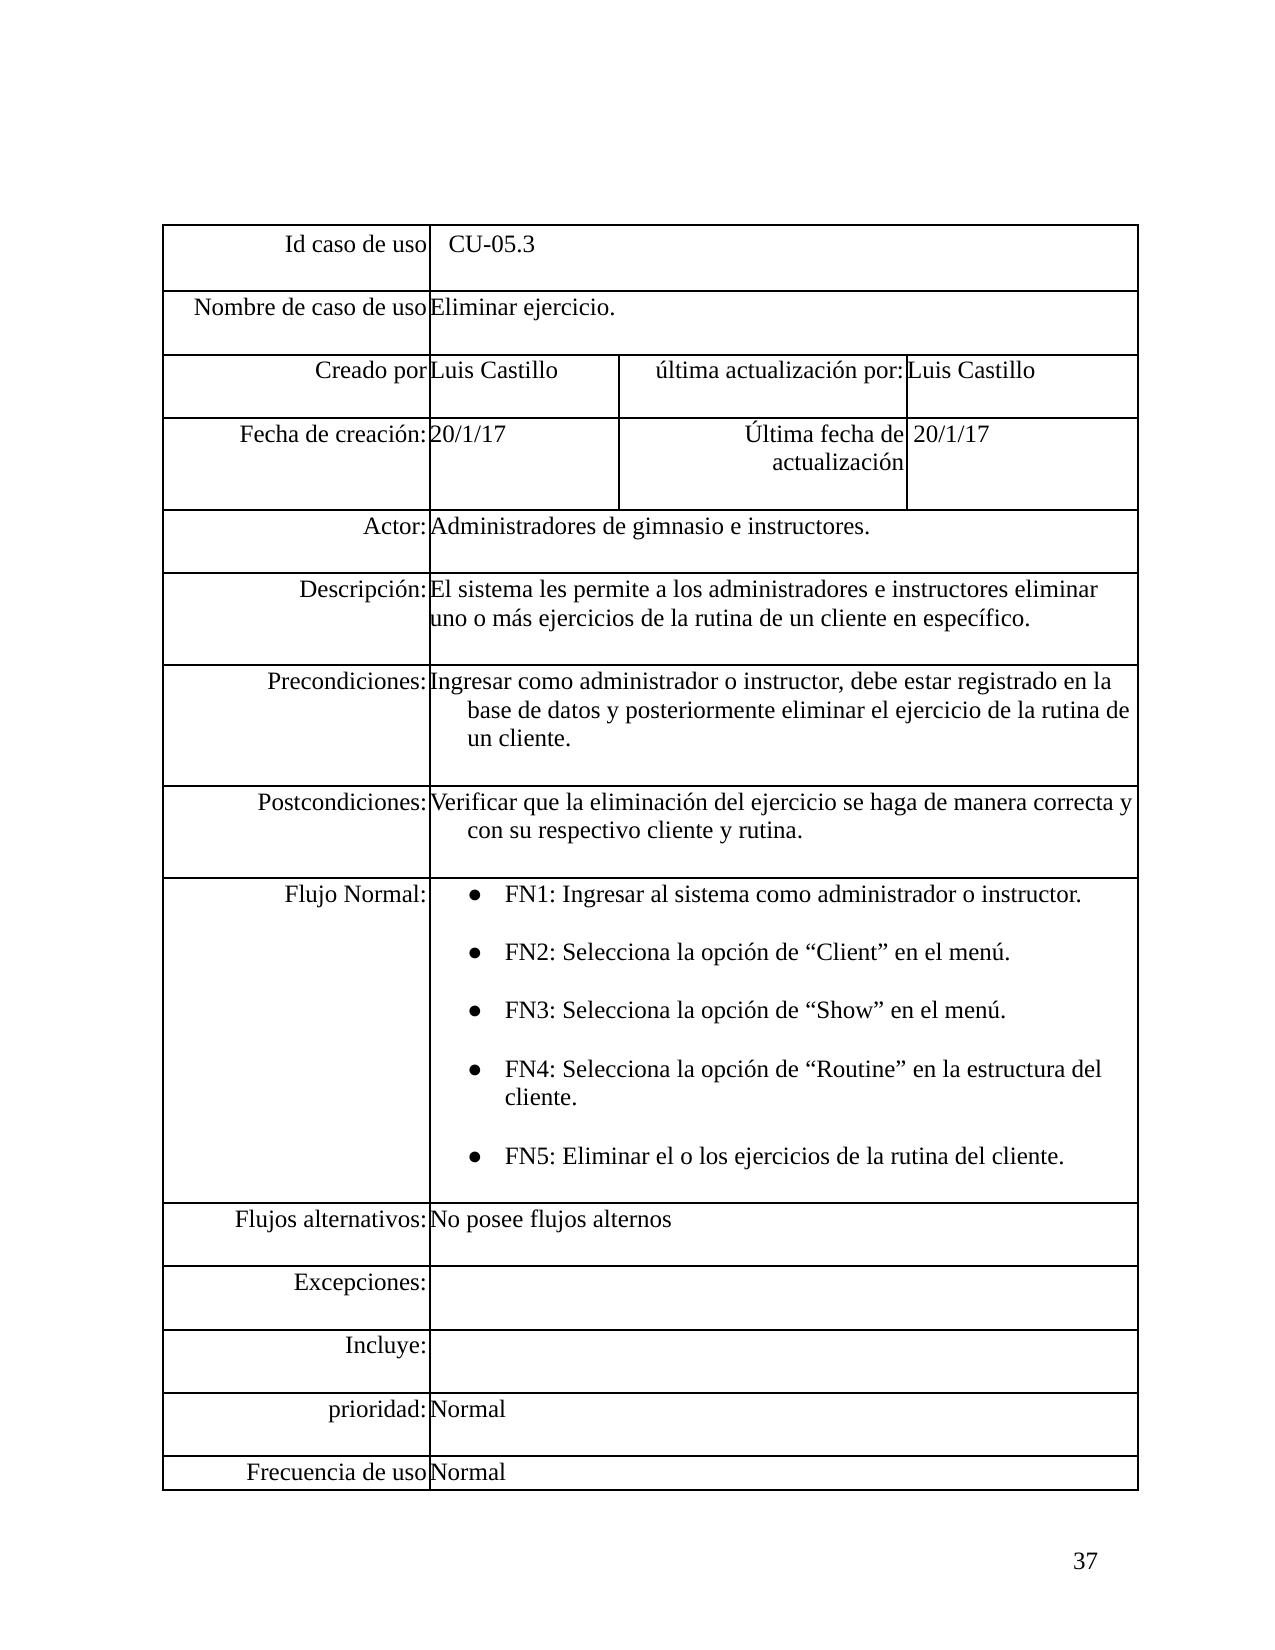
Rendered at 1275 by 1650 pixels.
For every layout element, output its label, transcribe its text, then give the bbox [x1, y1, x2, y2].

table_cell No posee flujos alternos [431, 1204, 1137, 1265]
table_cell Excepciones: [164, 1267, 429, 1328]
table_cell Eliminar ejercicio. [431, 292, 1137, 353]
table_cell Verificar que la eliminación del ejercicio se haga de manera correcta y con su respectivo cliente y rutina. [431, 787, 1137, 877]
table_cell [431, 1267, 1137, 1328]
table_cell Actor: [164, 511, 429, 572]
table_header CU-05.3 [431, 226, 1137, 290]
table_cell Postcondiciones: [164, 787, 429, 877]
table_cell Normal [431, 1457, 1137, 1489]
table_cell prioridad: [164, 1394, 429, 1455]
table_cell 20/1/17 [431, 419, 618, 509]
table_cell Flujo Normal: [164, 879, 429, 1202]
table_cell Precondiciones: [164, 666, 429, 784]
table_cell Nombre de caso de uso [164, 292, 429, 353]
table_cell Frecuencia de uso [164, 1457, 429, 1489]
table_cell Fecha de creación: [164, 419, 429, 509]
table_cell FN1: Ingresar al sistema como administrador o instructor. FN2: Selecciona la opción de “Client” en el menú. FN3: Selecciona la opción de “Show” en el menú. FN4: Selecciona la opción de “Routine” en la estructura del cliente. FN5: Eliminar el o los ejercicios de la rutina del cliente. [431, 879, 1137, 1202]
table_cell El sistema les permite a los administradores e instructores eliminar uno o más ejercicios de la rutina de un cliente en específico. [431, 574, 1137, 664]
table_cell Normal [431, 1394, 1137, 1455]
table_cell [431, 1331, 1137, 1392]
table_cell Última fecha de actualización [620, 419, 906, 509]
table_cell Luis Castillo [908, 356, 1137, 417]
table_cell 20/1/17 [908, 419, 1137, 509]
table_cell Administradores de gimnasio e instructores. [431, 511, 1137, 572]
table_cell última actualización por: [620, 356, 906, 417]
table_header Id caso de uso [164, 226, 429, 290]
table_cell Creado por [164, 356, 429, 417]
table_cell Flujos alternativos: [164, 1204, 429, 1265]
table_cell Luis Castillo [431, 356, 618, 417]
table_cell Ingresar como administrador o instructor, debe estar registrado en la base de datos y posteriormente eliminar el ejercicio de la rutina de un cliente. [431, 666, 1137, 784]
table_cell Descripción: [164, 574, 429, 664]
table_cell Incluye: [164, 1331, 429, 1392]
